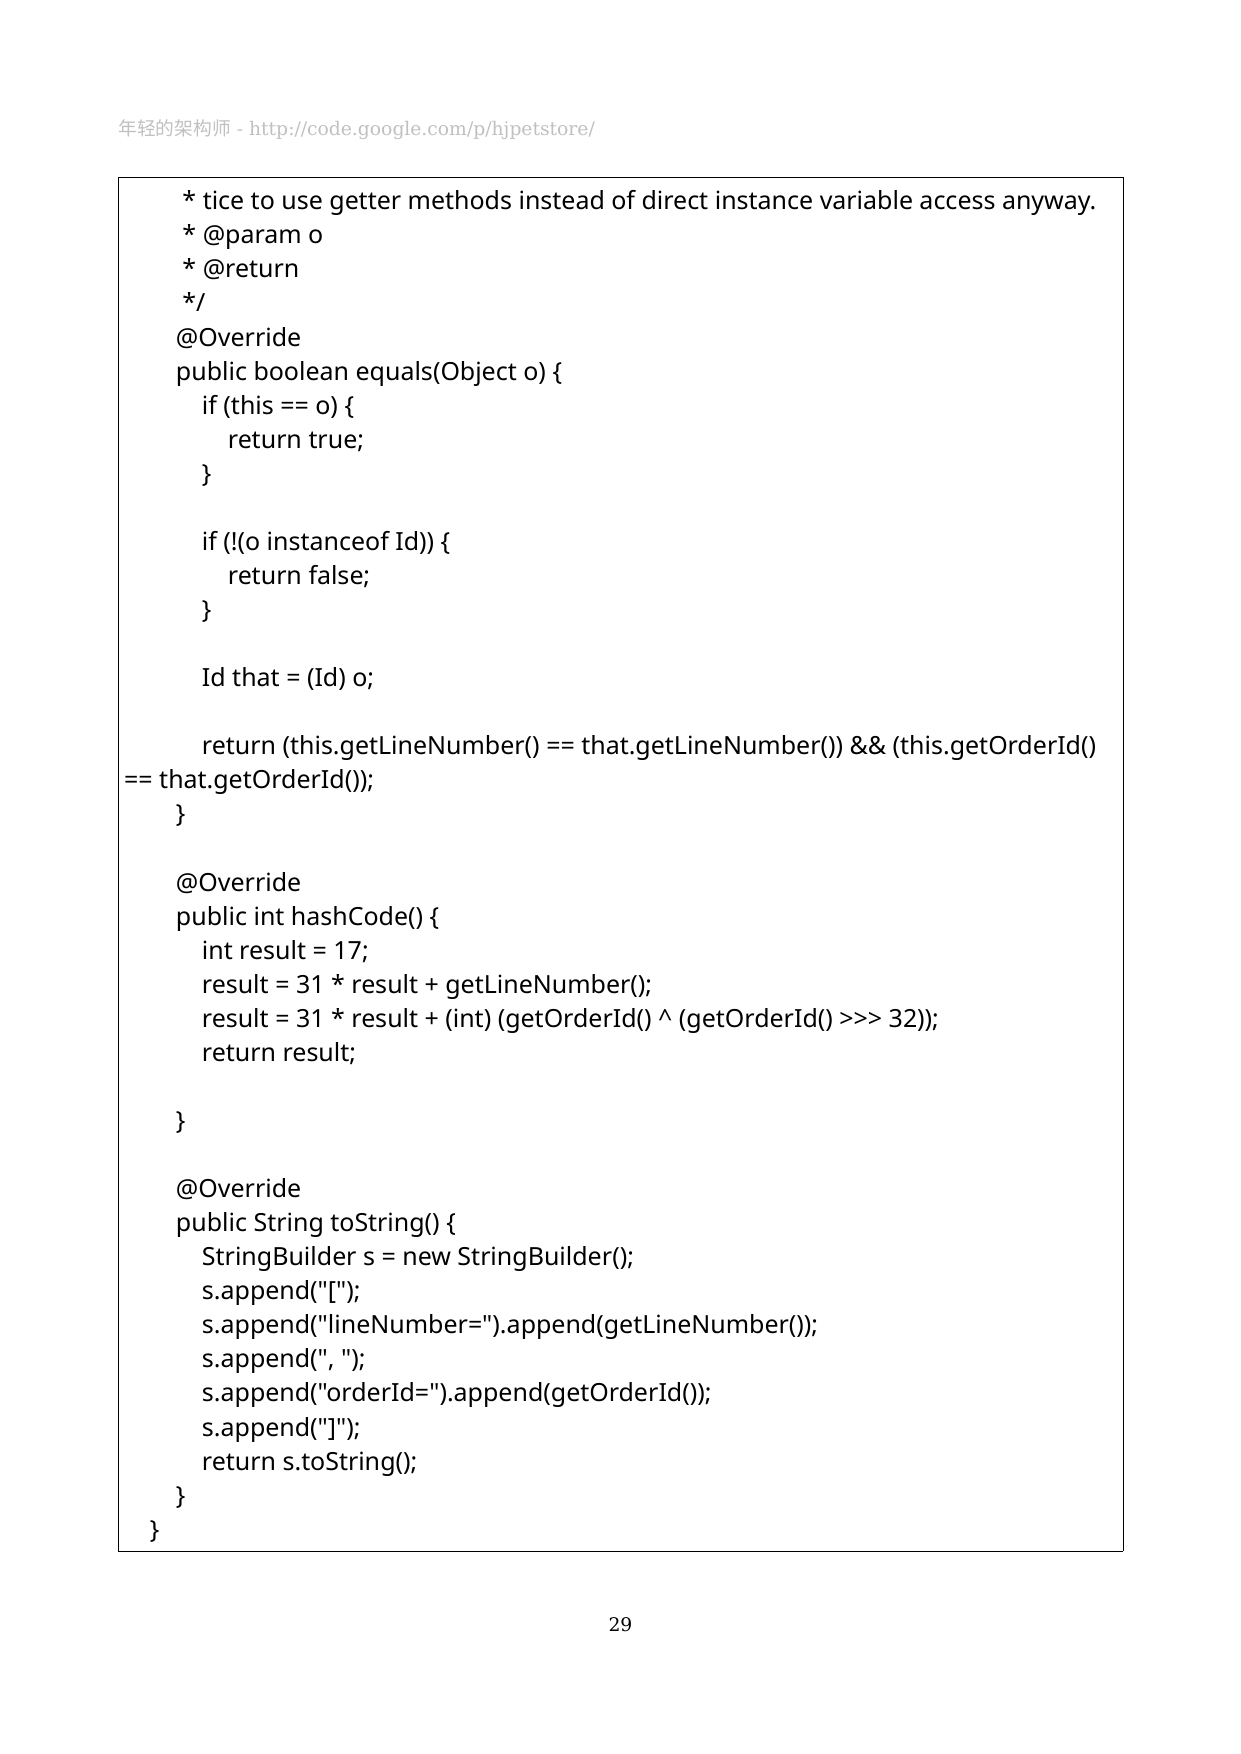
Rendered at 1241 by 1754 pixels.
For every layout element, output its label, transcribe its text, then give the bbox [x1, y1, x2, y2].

table_header * tice to use getter methods instead of direct instance variable access anyway. * @param o * @return */ @Override public boolean equals(Object o) { if (this == o) { return true; } if (!(o instanceof Id)) { return false; } Id that = (Id) o; return (this.getLineNumber() == that.getLineNumber()) && (this.getOrderId() == that.getOrderId()); } @Override public int hashCode() { int result = 17; result = 31 * result + getLineNumber(); result = 31 * result + (int) (getOrderId() ^ (getOrderId() >>> 32)); return result; } @Override public String toString() { StringBuilder s = new StringBuilder(); s.append("["); s.append("lineNumber=").append(getLineNumber()); s.append(", "); s.append("orderId=").append(getOrderId()); s.append("]"); return s.toString(); } } [119, 178, 1123, 1551]
